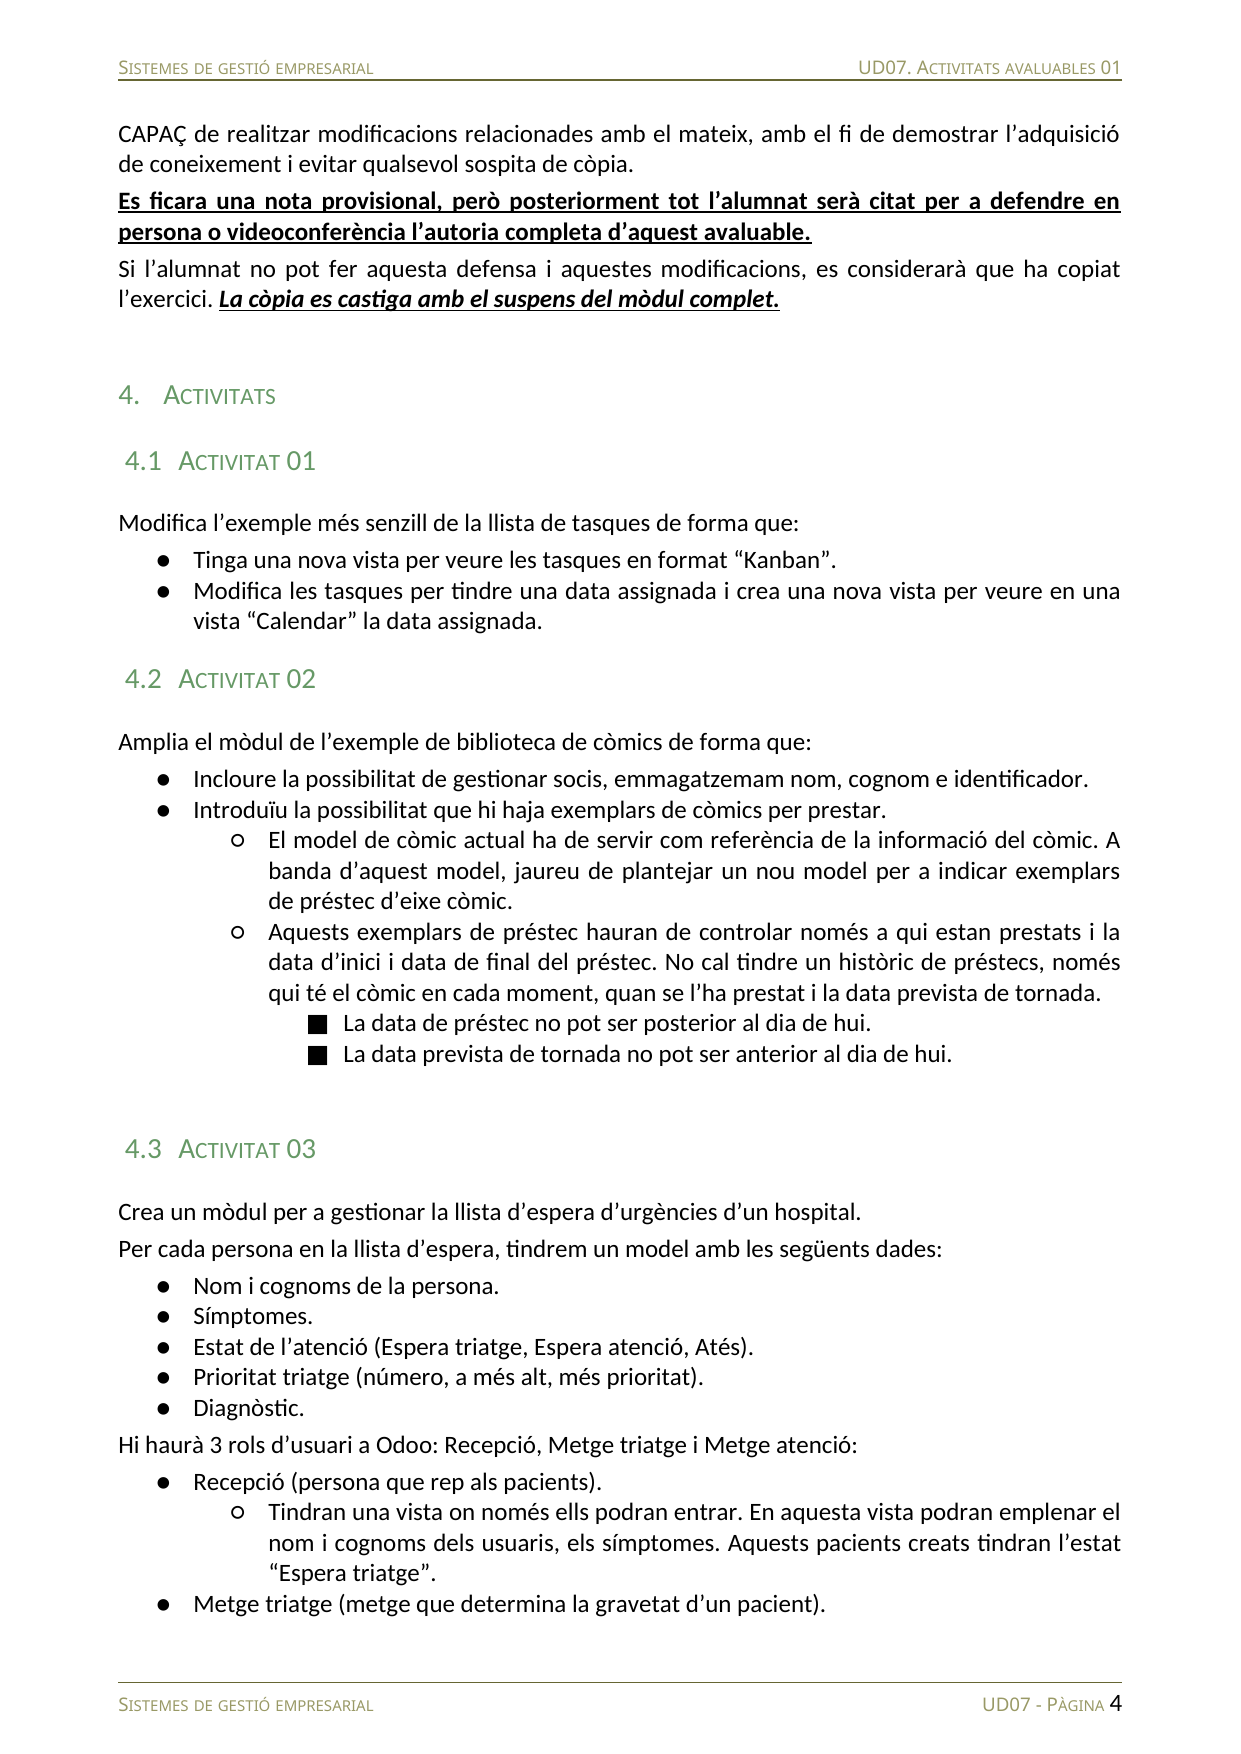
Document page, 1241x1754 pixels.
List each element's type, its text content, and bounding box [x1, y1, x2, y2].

subtitle Activitat 01 [118, 442, 1122, 477]
list Prioritat triatge (número, a més alt, més prioritat). [156, 1362, 1122, 1392]
text Si l’alumnat no pot fer aquesta defensa i aquestes modificacions, es considerarà que ha copiat l’exercici. La còpia es castiga amb el suspens del mòdul complet. [118, 253, 1122, 314]
list Modifica les tasques per tindre una data assignada i crea una nova vista per veure en una vista “Calendar” la data assignada. [156, 575, 1122, 636]
list Tindran una vista on només ells podran entrar. En aquesta vista podran emplenar el nom i cognoms dels usuaris, els símptomes. Aquests pacients creats tindran l’estat “Espera triatge”. [231, 1497, 1122, 1588]
list Introduïu la possibilitat que hi haja exemplars de còmics per prestar. [156, 794, 1122, 824]
list Incloure la possibilitat de gestionar socis, emmagatzemam nom, cognom e identificador. [156, 763, 1122, 794]
list El model de còmic actual ha de servir com referència de la informació del còmic. A banda d’aquest model, jaureu de plantejar un nou model per a indicar exemplars de préstec d’eixe còmic. [231, 824, 1122, 916]
list Metge triatge (metge que determina la gravetat d’un pacient). [156, 1588, 1122, 1619]
subtitle Activitat 03 [118, 1130, 1122, 1166]
list Tinga una nova vista per veure les tasques en format “Kanban”. [156, 544, 1122, 575]
text Hi haurà 3 rols d’usuari a Odoo: Recepció, Metge triatge i Metge atenció: [118, 1429, 1122, 1459]
text Amplia el mòdul de l’exemple de biblioteca de còmics de forma que: [118, 726, 1122, 757]
list La data prevista de tornada no pot ser anterior al dia de hui. [306, 1038, 1122, 1068]
list Símptomes. [156, 1301, 1122, 1331]
list La data de préstec no pot ser posterior al dia de hui. [306, 1007, 1122, 1038]
subtitle Activitats [118, 376, 1122, 411]
list Nom i cognoms de la persona. [156, 1270, 1122, 1301]
list Estat de l’atenció (Espera triatge, Espera atenció, Atés). [156, 1331, 1122, 1362]
text Per cada persona en la llista d’espera, tindrem un model amb les següents dades: [118, 1233, 1122, 1263]
text Es ficara una nota provisional, però posteriorment tot l’alumnat serà citat per a defendre en persona o videoconferència l’autoria completa d’aquest avaluable. [118, 186, 1122, 247]
subtitle Activitat 02 [118, 661, 1122, 696]
list Diagnòstic. [156, 1392, 1122, 1423]
list Recepció (persona que rep als pacients). [156, 1466, 1122, 1497]
text Crea un mòdul per a gestionar la llista d’espera d’urgències d’un hospital. [118, 1196, 1122, 1227]
list Aquests exemplars de préstec hauran de controlar només a qui estan prestats i la data d’inici i data de final del préstec. No cal tindre un històric de préstecs, només qui té el còmic en cada moment, quan se l’ha prestat i la data prevista de tornada. [231, 916, 1122, 1007]
text Modifica l’exemple més senzill de la llista de tasques de forma que: [118, 507, 1122, 538]
text CAPAÇ de realitzar modificacions relacionades amb el mateix, amb el fi de demostrar l’adquisició de coneixement i evitar qualsevol sospita de còpia. [118, 118, 1122, 179]
